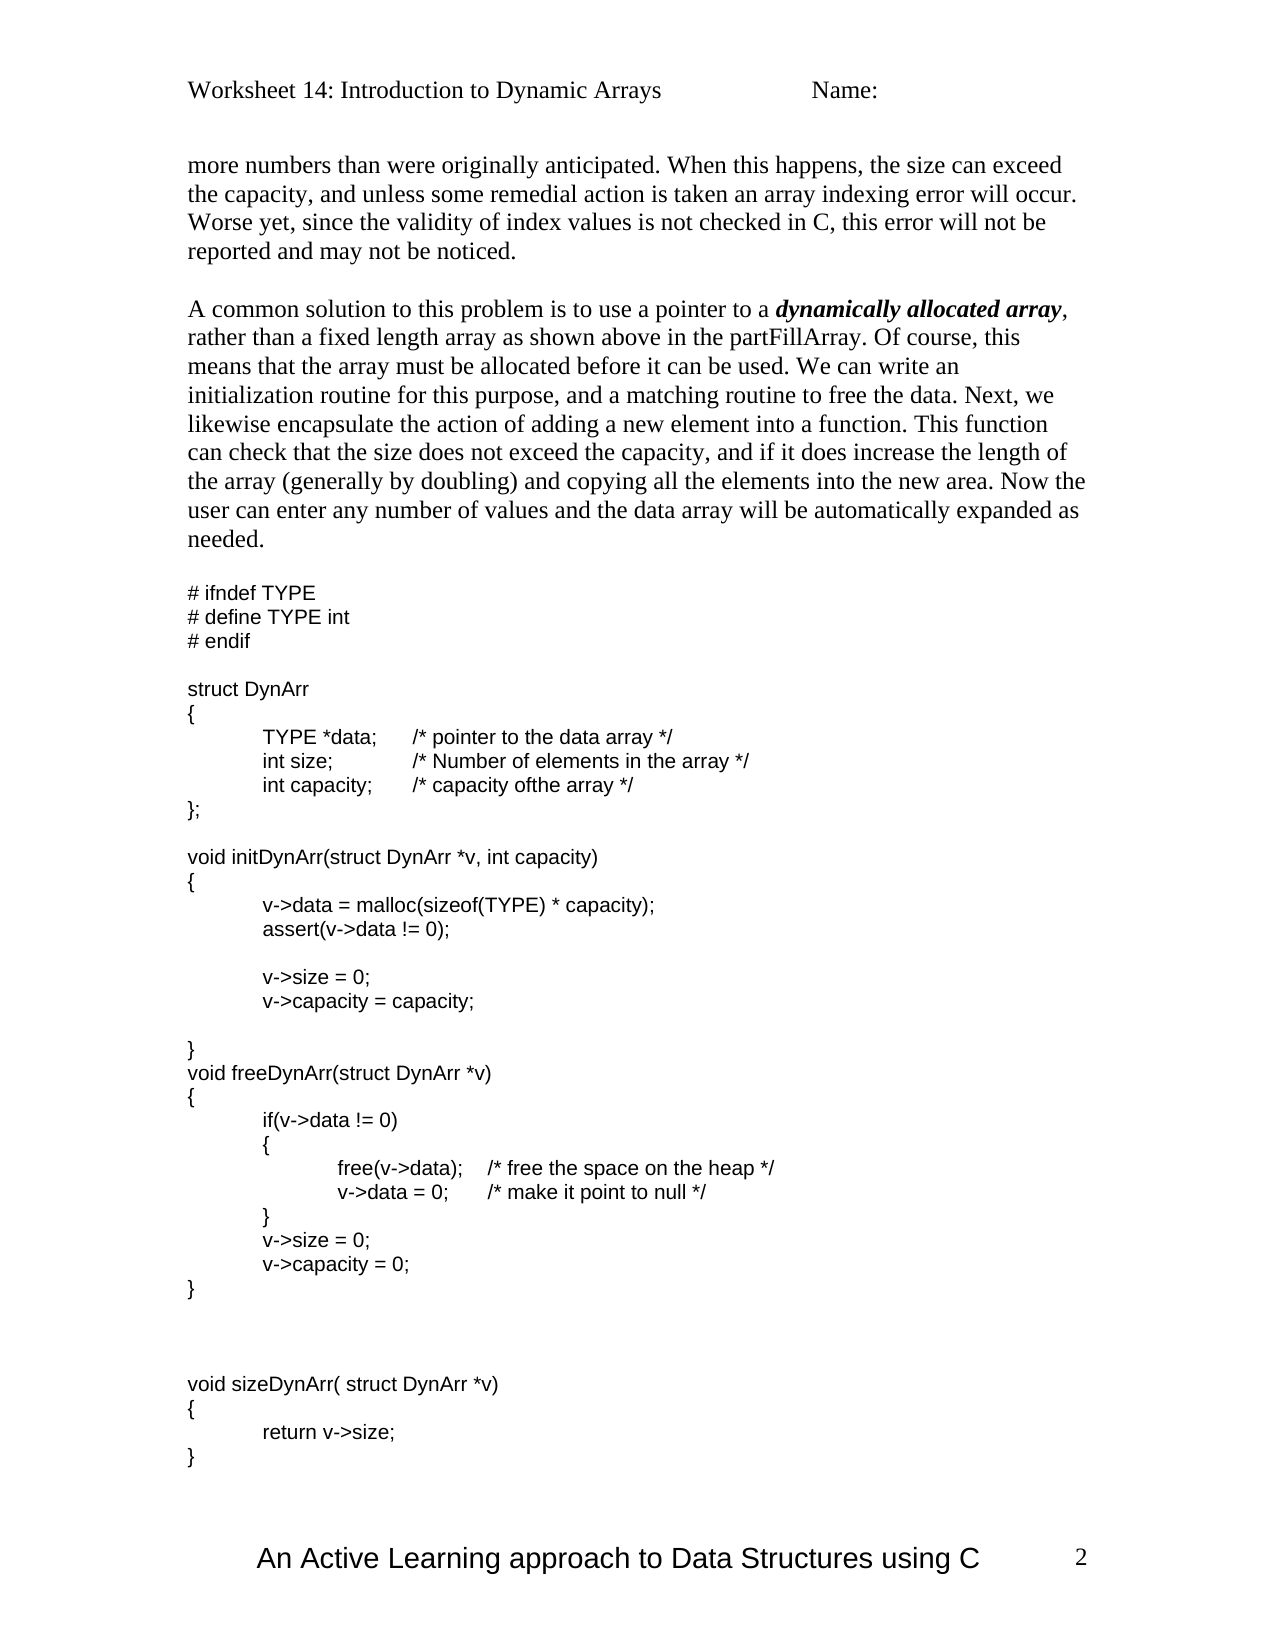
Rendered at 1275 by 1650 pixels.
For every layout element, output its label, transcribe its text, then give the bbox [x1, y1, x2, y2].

text } [187, 1036, 1087, 1060]
text v->capacity = capacity; [187, 988, 1087, 1012]
text { [187, 1132, 1087, 1156]
text void initDynArr(struct DynArr *v, int capacity) [187, 845, 1087, 869]
text void sizeDynArr( struct DynArr *v) [187, 1372, 1087, 1396]
text } [187, 1204, 1087, 1228]
text # endif [187, 629, 1087, 653]
text more numbers than were originally anticipated. When this happens, the size can exceed the capacity, and unless some remedial action is taken an array indexing error will occur. Worse yet, since the validity of index values is not checked in C, this error will not be reported and may not be noticed. [187, 150, 1087, 265]
text v->size = 0; [187, 964, 1087, 988]
text return v->size; [187, 1420, 1087, 1444]
text A common solution to this problem is to use a pointer to a dynamically allocated array, rather than a fixed length array as shown above in the partFillArray. Of course, this means that the array must be allocated before it can be used. We can write an initialization routine for this purpose, and a matching routine to free the data. Next, we likewise encapsulate the action of adding a new element into a function. This function can check that the size does not exceed the capacity, and if it does increase the length of the array (generally by doubling) and copying all the elements into the new area. Now the user can enter any number of values and the data array will be automatically expanded as needed. [187, 294, 1087, 552]
text v->data = 0; /* make it point to null */ [187, 1180, 1087, 1204]
text struct DynArr [187, 677, 1087, 701]
text TYPE *data; /* pointer to the data array */ [187, 725, 1087, 749]
text if(v->data != 0) [187, 1108, 1087, 1132]
text # define TYPE int [187, 605, 1087, 629]
text # ifndef TYPE [187, 581, 1087, 605]
text assert(v->data != 0); [187, 917, 1087, 941]
text free(v->data); /* free the space on the heap */ [187, 1156, 1087, 1180]
text int capacity; /* capacity ofthe array */ [187, 773, 1087, 797]
text v->capacity = 0; [187, 1252, 1087, 1276]
text { [187, 1084, 1087, 1108]
text { [187, 1396, 1087, 1420]
text void freeDynArr(struct DynArr *v) [187, 1060, 1087, 1084]
text } [187, 1444, 1087, 1468]
text { [187, 869, 1087, 893]
text { [187, 701, 1087, 725]
text v->data = malloc(sizeof(TYPE) * capacity); [187, 893, 1087, 917]
text }; [187, 797, 1087, 821]
text } [187, 1276, 1087, 1300]
text v->size = 0; [187, 1228, 1087, 1252]
text int size; /* Number of elements in the array */ [187, 749, 1087, 773]
